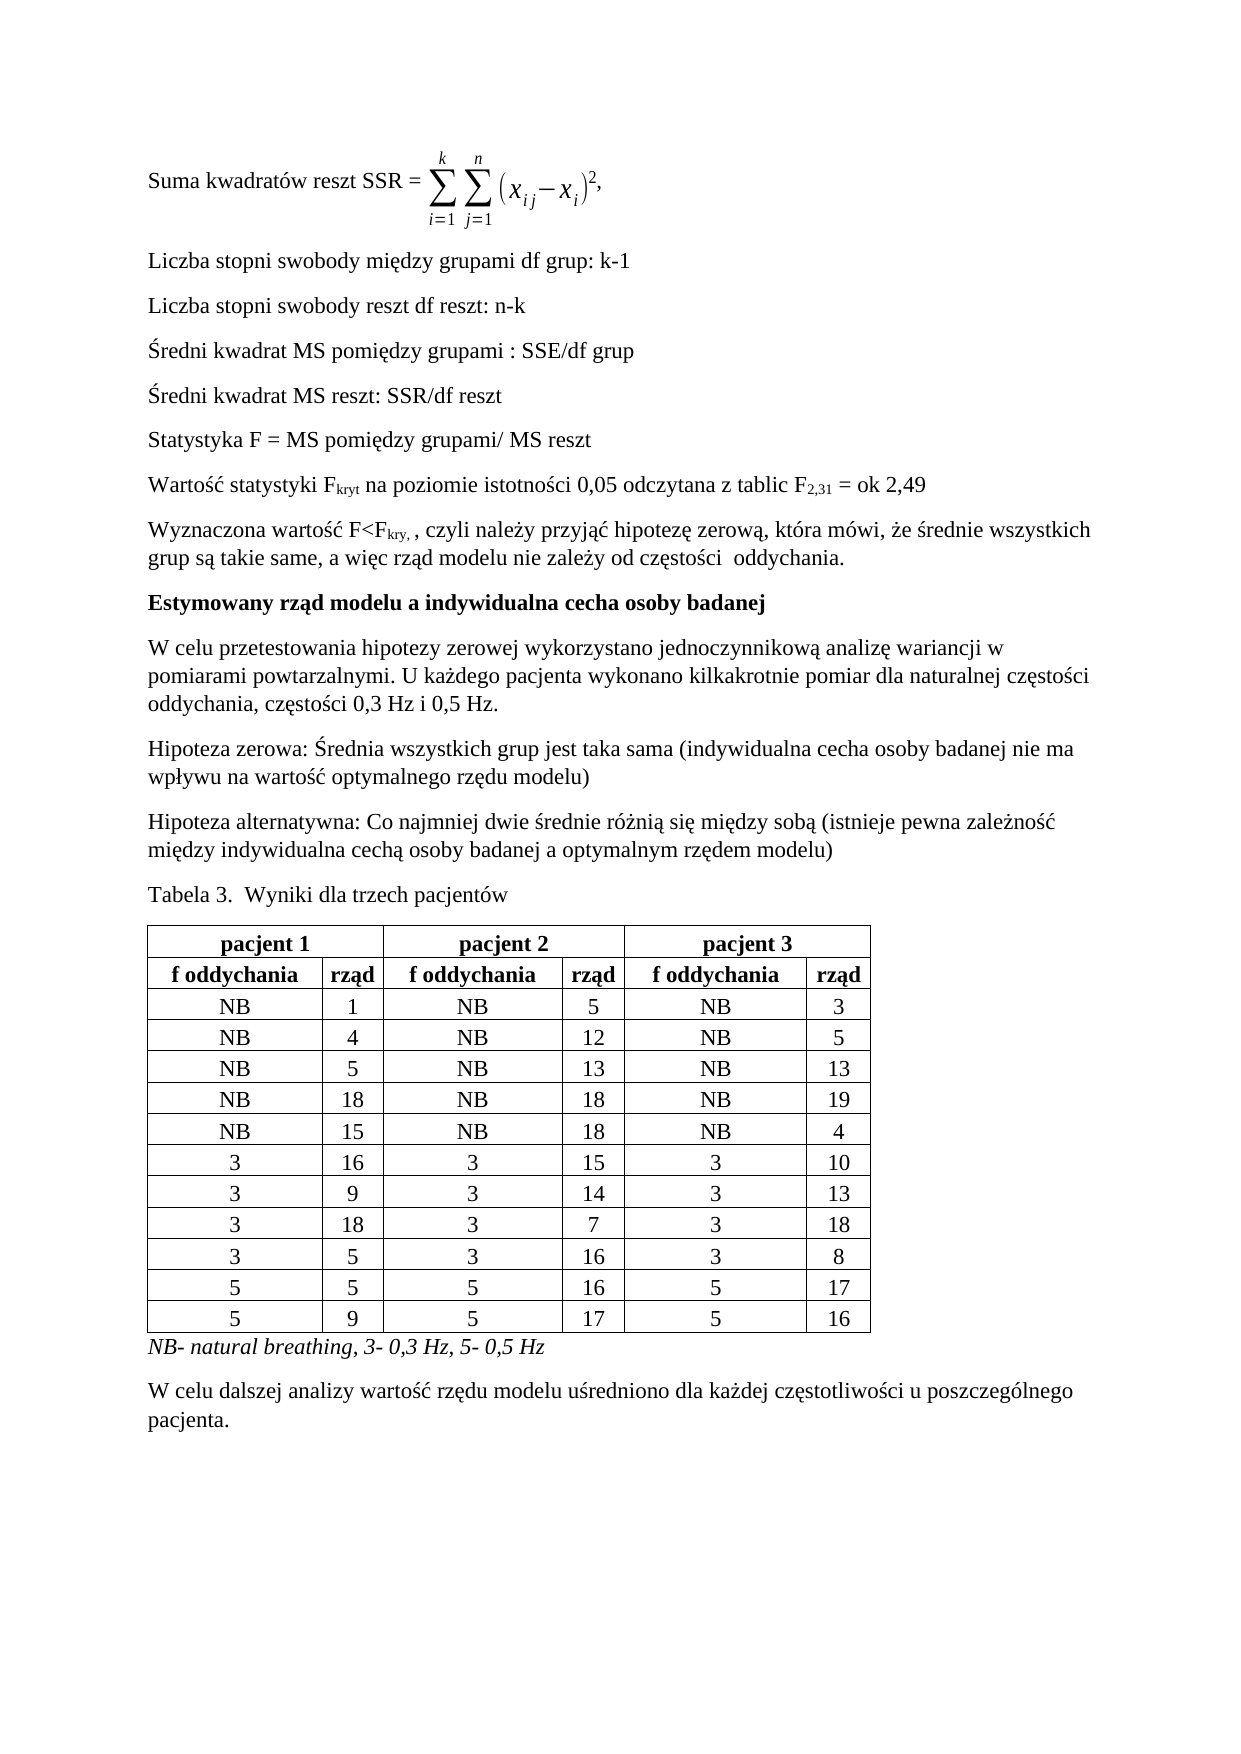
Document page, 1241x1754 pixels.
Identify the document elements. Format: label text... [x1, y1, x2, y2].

table_cell 5 [323, 1270, 383, 1300]
table_cell 19 [807, 1083, 870, 1113]
table_cell 3 [148, 1239, 322, 1269]
table_cell 5 [148, 1301, 322, 1332]
table_cell 5 [384, 1270, 562, 1300]
table_cell NB [148, 1114, 322, 1144]
table_cell 3 [807, 989, 870, 1019]
table_cell 3 [625, 1176, 806, 1207]
table_cell 3 [625, 1239, 806, 1269]
table_cell 5 [148, 1270, 322, 1300]
table_cell 3 [384, 1176, 562, 1207]
table_cell 3 [148, 1208, 322, 1238]
text W celu przetestowania hipotezy zerowej wykorzystano jednoczynnikową analizę wariancji w pomiarami powtarzalnymi. U każdego pacjenta wykonano kilkakrotnie pomiar dla naturalnej częstości oddychania, częstości 0,3 Hz i 0,5 Hz. [148, 634, 1093, 716]
table_cell 5 [625, 1301, 806, 1332]
table_cell 3 [148, 1145, 322, 1175]
text Statystyka F = MS pomiędzy grupami/ MS reszt [148, 426, 1093, 453]
table_cell NB [384, 989, 562, 1019]
table_cell NB [384, 1051, 562, 1082]
table_cell NB [625, 989, 806, 1019]
table_cell 5 [625, 1270, 806, 1300]
table_cell NB [384, 1083, 562, 1113]
table_cell 5 [384, 1301, 562, 1332]
table_cell 13 [807, 1176, 870, 1207]
table_cell 18 [563, 1083, 624, 1113]
table_cell 18 [807, 1208, 870, 1238]
table_cell rząd [323, 958, 383, 988]
text Estymowany rząd modelu a indywidualna cecha osoby badanej [148, 589, 1093, 615]
table_cell 7 [563, 1208, 624, 1238]
table_cell 15 [323, 1114, 383, 1144]
text NB- natural breathing, 3- 0,3 Hz, 5- 0,5 Hz [148, 1333, 1093, 1359]
table_cell NB [148, 1051, 322, 1082]
table_cell rząd [807, 958, 870, 988]
table_cell 5 [323, 1239, 383, 1269]
table_cell 3 [625, 1208, 806, 1238]
table_cell 12 [563, 1020, 624, 1050]
table_header pacjent 3 [625, 926, 870, 957]
text Wartość statystyki Fkryt na poziomie istotności 0,05 odczytana z tablic F2,31 = ok 2,49 [148, 471, 1093, 498]
table_cell 18 [323, 1208, 383, 1238]
table_cell 5 [563, 989, 624, 1019]
table_cell 9 [323, 1301, 383, 1332]
table_cell 9 [323, 1176, 383, 1207]
table_cell 18 [323, 1083, 383, 1113]
table_cell 4 [807, 1114, 870, 1144]
table_cell 17 [807, 1270, 870, 1300]
table_cell NB [384, 1114, 562, 1144]
text Hipoteza zerowa: Średnia wszystkich grup jest taka sama (indywidualna cecha osoby badanej nie ma wpływu na wartość optymalnego rzędu modelu) [148, 735, 1093, 789]
text Suma kwadratów reszt SSR = , [148, 148, 1093, 229]
table_cell 4 [323, 1020, 383, 1050]
table_cell f oddychania [384, 958, 562, 988]
text Wyznaczona wartość F<Fkry, , czyli należy przyjąć hipotezę zerową, która mówi, że średnie wszystkich grup są takie same, a więc rząd modelu nie zależy od częstości oddychania. [148, 516, 1093, 571]
table_cell NB [384, 1020, 562, 1050]
table_cell 5 [807, 1020, 870, 1050]
table_cell NB [625, 1083, 806, 1113]
table_cell f oddychania [148, 958, 322, 988]
table_cell NB [148, 1020, 322, 1050]
table_cell rząd [563, 958, 624, 988]
table_cell NB [625, 1051, 806, 1082]
table_cell 16 [563, 1239, 624, 1269]
table_cell 15 [563, 1145, 624, 1175]
table_cell f oddychania [625, 958, 806, 988]
table_cell 18 [563, 1114, 624, 1144]
text Średni kwadrat MS reszt: SSR/df reszt [148, 382, 1093, 408]
table_cell 3 [384, 1208, 562, 1238]
table_cell 13 [807, 1051, 870, 1082]
table_cell NB [625, 1020, 806, 1050]
text W celu dalszej analizy wartość rzędu modelu uśredniono dla każdej częstotliwości u poszczególnego pacjenta. [148, 1377, 1093, 1432]
table_cell 16 [563, 1270, 624, 1300]
table_cell 16 [807, 1301, 870, 1332]
table_cell 16 [323, 1145, 383, 1175]
table_cell NB [625, 1114, 806, 1144]
table_cell 3 [625, 1145, 806, 1175]
table_cell NB [148, 989, 322, 1019]
table_cell 3 [384, 1145, 562, 1175]
text Tabela 3. Wyniki dla trzech pacjentów [148, 881, 1093, 907]
table_cell 14 [563, 1176, 624, 1207]
text Średni kwadrat MS pomiędzy grupami : SSE/df grup [148, 337, 1093, 363]
text Liczba stopni swobody reszt df reszt: n-k [148, 292, 1093, 318]
table_header pacjent 2 [384, 926, 624, 957]
table_cell 8 [807, 1239, 870, 1269]
table_cell 17 [563, 1301, 624, 1332]
table_header pacjent 1 [148, 926, 383, 957]
table_cell 3 [148, 1176, 322, 1207]
table_cell NB [148, 1083, 322, 1113]
text Hipoteza alternatywna: Co najmniej dwie średnie różnią się między sobą (istnieje pewna zależność między indywidualna cechą osoby badanej a optymalnym rzędem modelu) [148, 808, 1093, 862]
table_cell 10 [807, 1145, 870, 1175]
text Liczba stopni swobody między grupami df grup: k-1 [148, 247, 1093, 274]
table_cell 3 [384, 1239, 562, 1269]
table_cell 13 [563, 1051, 624, 1082]
table_cell 5 [323, 1051, 383, 1082]
table_cell 1 [323, 989, 383, 1019]
